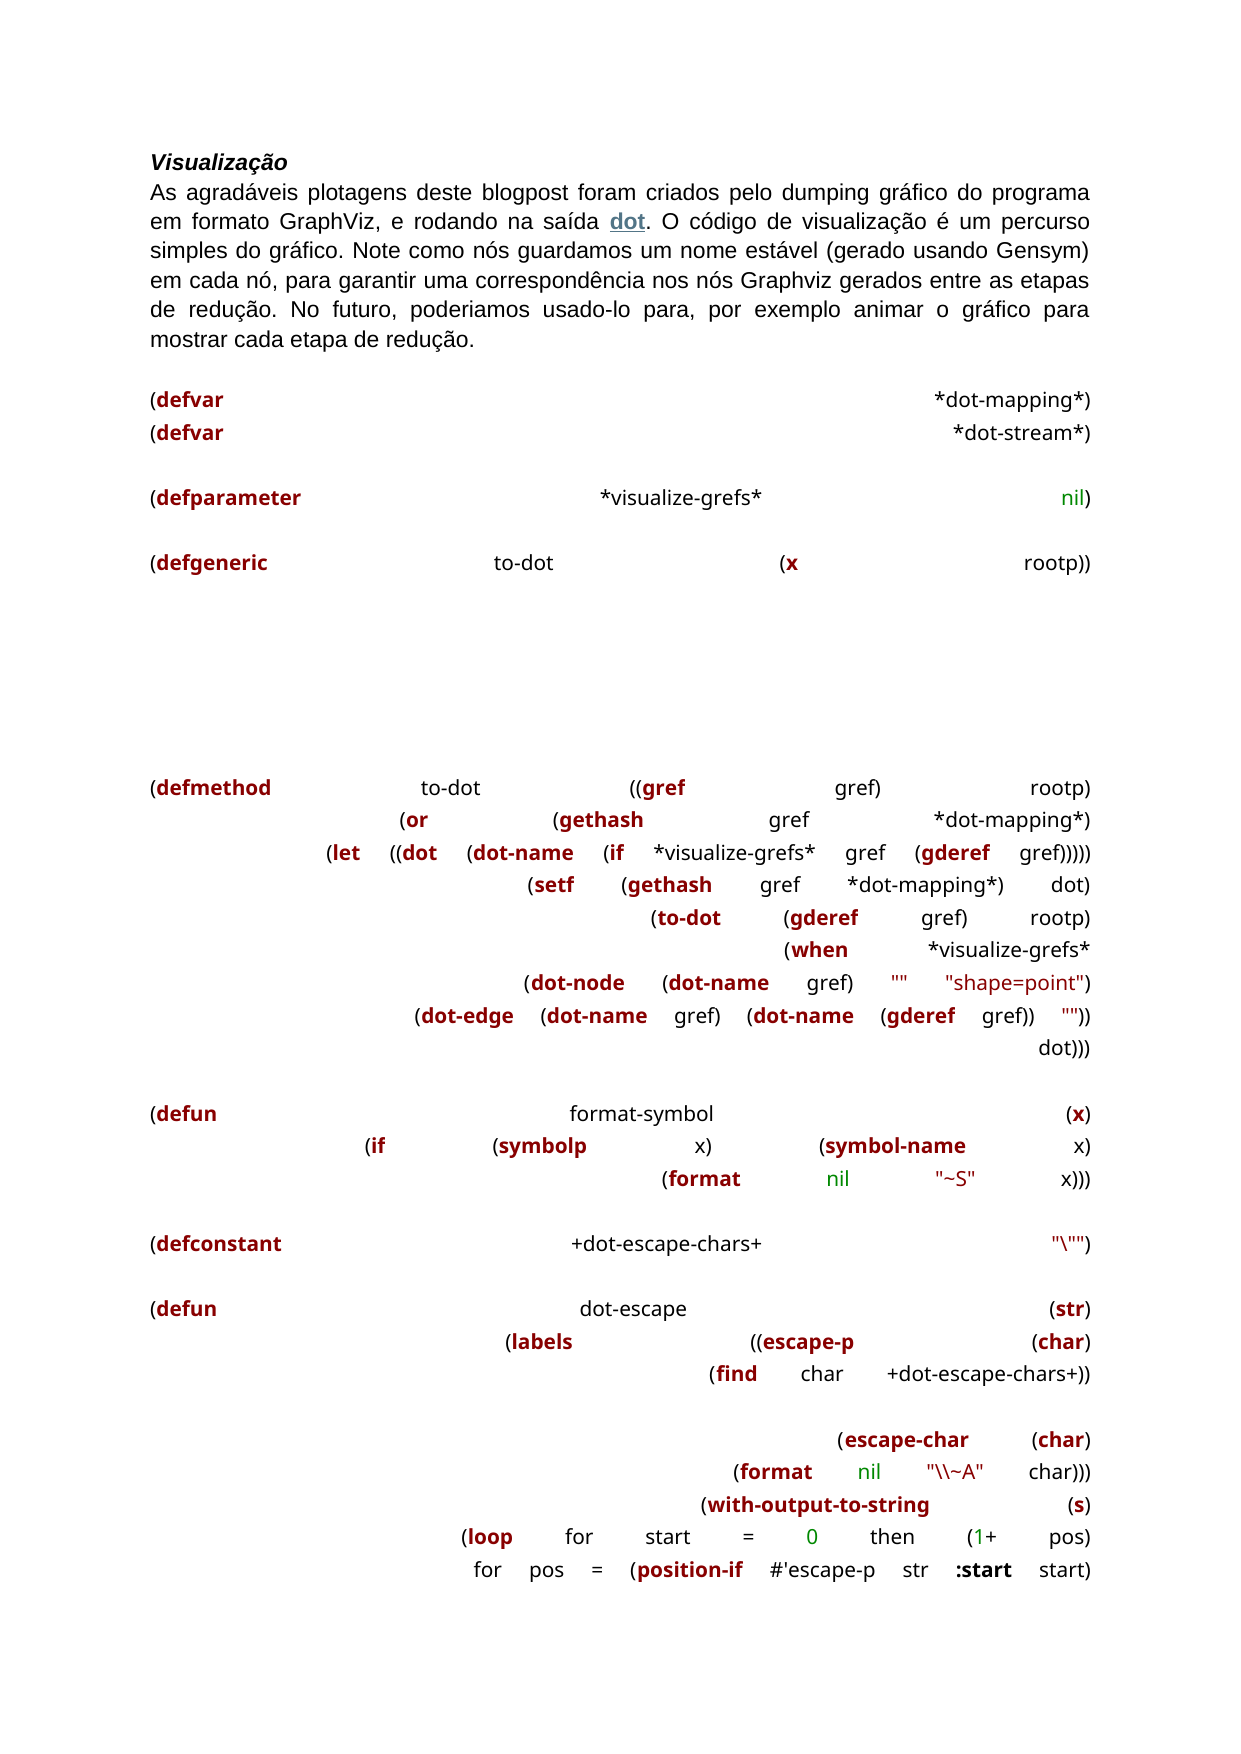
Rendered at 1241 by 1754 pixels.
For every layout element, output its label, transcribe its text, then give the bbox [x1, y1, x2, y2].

text (defmethod to-dot ((gref gref) rootp) (or (gethash gref *dot-mapping*) (let ((dot (dot-name (if *visualize-grefs* gref (gderef gref))))) (setf (gethash gref *dot-mapping*) dot) (to-dot (gderef gref) rootp) (when *visualize-grefs* (dot-node (dot-name gref) "" "shape=point") (dot-edge (dot-name gref) (dot-name (gderef gref)) "")) dot))) (defun format-symbol (x) (if (symbolp x) (symbol-name x) (format nil "~S" x))) (defconstant +dot-escape-chars+ "\"") (defun dot-escape (str) (labels ((escape-p (char) (find char +dot-escape-chars+)) (escape-char (char) (format nil "\\~A" char))) (with-output-to-string (s) (loop for start = 0 then (1+ pos) for pos = (position-if #'escape-p str :start start) [150, 773, 1091, 1583]
text (defvar *dot-mapping*) (defvar *dot-stream*) (defparameter *visualize-grefs* nil) (defgeneric to-dot (x rootp)) [150, 385, 1091, 638]
text As agradáveis plotagens deste blogpost foram criados pelo dumping gráfico do programa em formato GraphViz, e rodando na saída dot. O código de visualização é um percurso simples do gráfico. Note como nós guardamos um nome estável (gerado usando Gensym) em cada nó, para garantir uma correspondência nos nós Graphviz gerados entre as etapas de redução. No futuro, poderiamos usado-lo para, por exemplo animar o gráfico para mostrar cada etapa de redução. [150, 179, 1091, 352]
subtitle Visualização [150, 150, 1091, 176]
